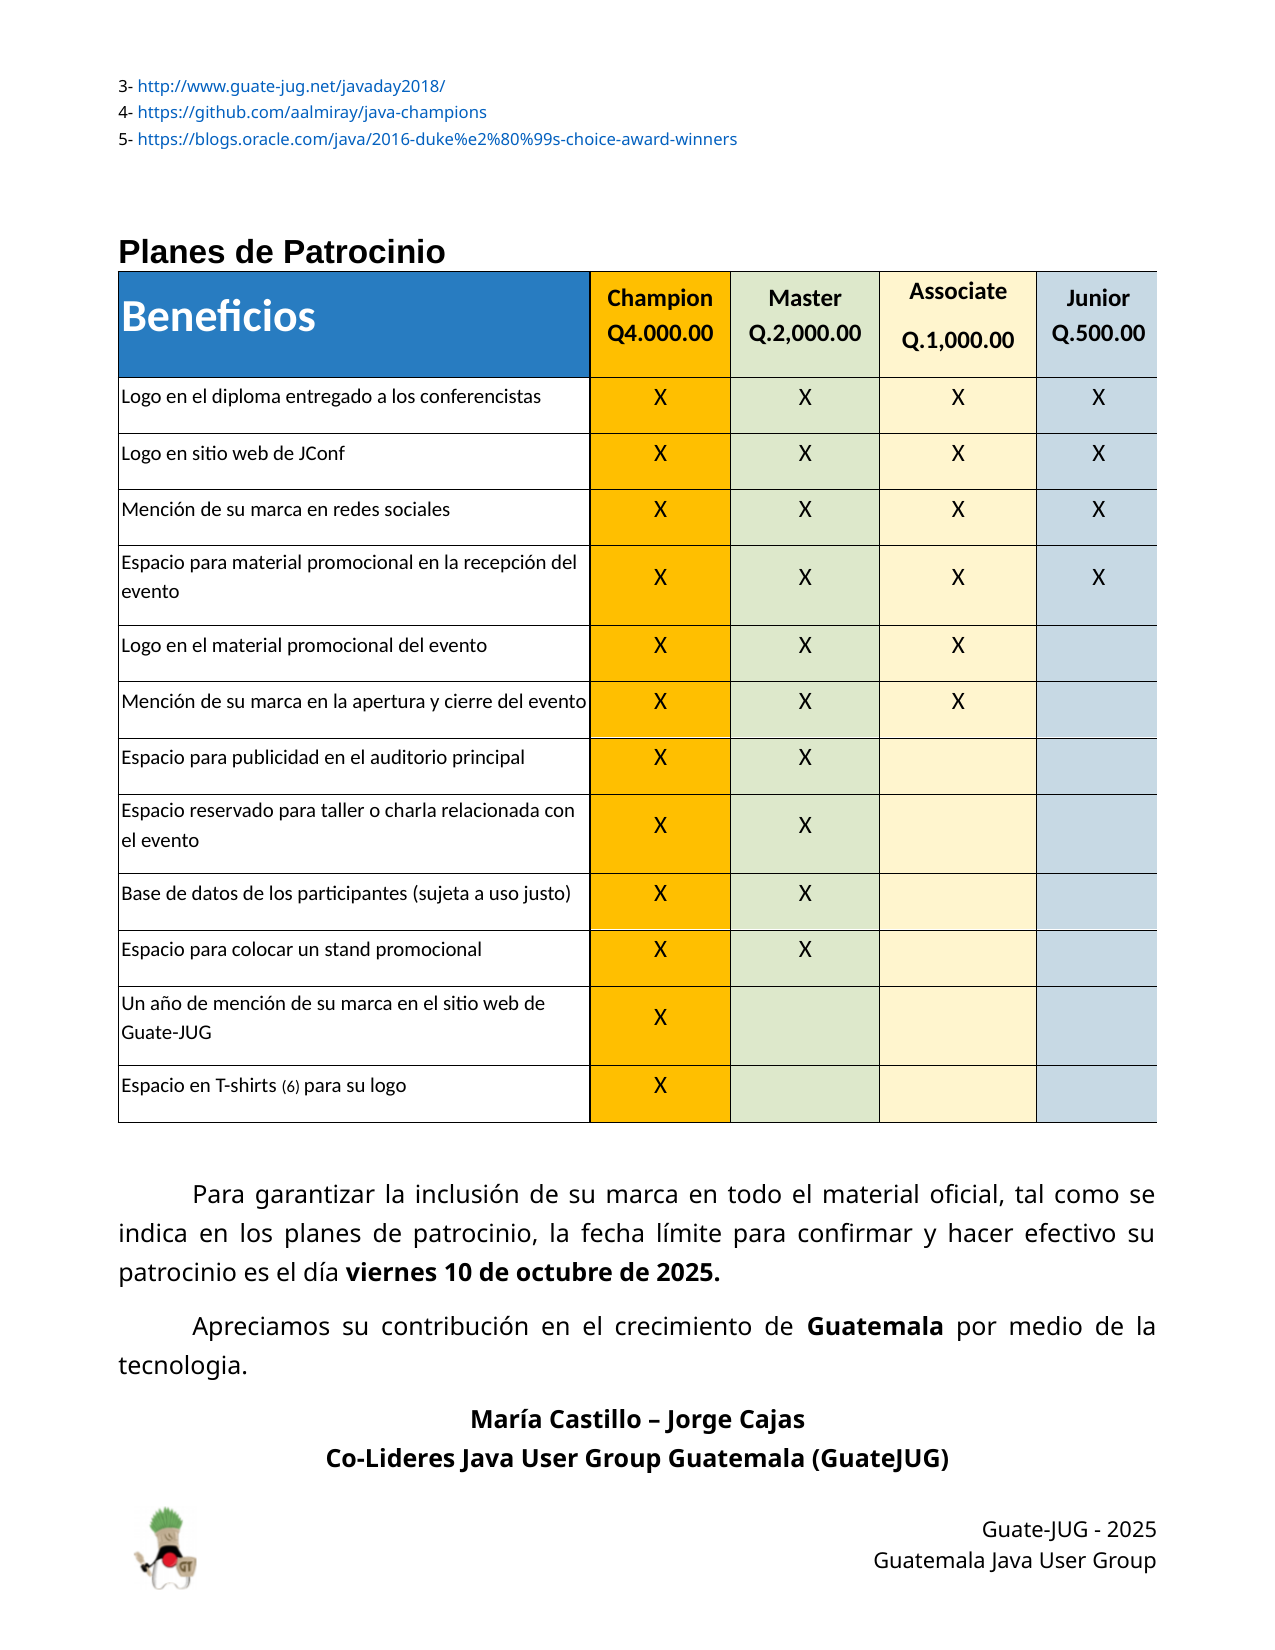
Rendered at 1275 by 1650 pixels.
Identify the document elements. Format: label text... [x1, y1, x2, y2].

table_cell X [1037, 490, 1157, 545]
table_cell Espacio para colocar un stand promocional [119, 931, 589, 986]
table_header Associate Q.1,000.00 [880, 272, 1036, 377]
table_cell X [1037, 546, 1157, 625]
table_cell X [880, 626, 1036, 681]
table_cell X [591, 874, 730, 929]
table_cell [731, 987, 879, 1065]
table_cell X [591, 987, 730, 1065]
table_header Champion Q4.000.00 [591, 272, 730, 377]
table_cell [880, 987, 1036, 1065]
table_cell X [731, 874, 879, 929]
table_cell X [880, 546, 1036, 625]
table_cell Base de datos de los participantes (sujeta a uso justo) [119, 874, 589, 929]
table_cell [1037, 987, 1157, 1065]
table_cell [880, 739, 1036, 794]
text Para garantizar la inclusión de su marca en todo el material oficial, tal como se indica en los planes de patrocinio, la fecha límite para confirmar y hacer efectivo su patrocinio es el día viernes 10 de octubre de 2025. [118, 1176, 1157, 1289]
table_cell X [591, 378, 730, 433]
table_cell X [731, 795, 879, 873]
table_cell X [591, 795, 730, 873]
table_cell X [731, 739, 879, 794]
table_cell [1037, 739, 1157, 794]
table_header Beneficios [119, 272, 589, 377]
table_cell Espacio para publicidad en el auditorio principal [119, 739, 589, 794]
table_cell [1037, 931, 1157, 986]
table_cell X [731, 626, 879, 681]
table_cell X [591, 626, 730, 681]
table_cell [731, 1066, 879, 1122]
table_cell [1037, 795, 1157, 873]
table_cell Logo en el diploma entregado a los conferencistas [119, 378, 589, 433]
table_cell X [591, 546, 730, 625]
table_cell X [591, 739, 730, 794]
table_cell X [1037, 378, 1157, 433]
table_cell X [591, 931, 730, 986]
table_cell [880, 874, 1036, 929]
table_cell X [731, 434, 879, 489]
table_cell X [731, 931, 879, 986]
table_cell X [591, 682, 730, 737]
table_cell X [591, 1066, 730, 1122]
table_cell X [880, 490, 1036, 545]
table_cell Espacio en T-shirts (6) para su logo [119, 1066, 589, 1122]
table_cell Espacio para material promocional en la recepción del evento [119, 546, 589, 625]
table_cell X [731, 546, 879, 625]
table_cell X [1037, 434, 1157, 489]
table_cell [1037, 1066, 1157, 1122]
table_cell Logo en sitio web de JConf [119, 434, 589, 489]
table_cell Espacio reservado para taller o charla relacionada con el evento [119, 795, 589, 873]
table_cell Logo en el material promocional del evento [119, 626, 589, 681]
table_cell [880, 931, 1036, 986]
table_cell [1037, 874, 1157, 929]
table_cell Mención de su marca en redes sociales [119, 490, 589, 545]
table_cell X [880, 682, 1036, 737]
table_cell X [591, 490, 730, 545]
table_cell [880, 795, 1036, 873]
table_cell X [880, 434, 1036, 489]
table_cell [1037, 626, 1157, 681]
text María Castillo – Jorge Cajas Co-Lideres Java User Group Guatemala (GuateJUG) [118, 1401, 1157, 1475]
table_cell X [731, 378, 879, 433]
text 3- http://www.guate-jug.net/javaday2018/ 4- https://github.com/aalmiray/java-champions 5- https://blogs.oracle.com/java/2016-duke%e2%80%99s-choice-award-winners [118, 75, 1157, 150]
table_header Junior Q.500.00 [1037, 272, 1157, 377]
table_cell X [880, 378, 1036, 433]
table_cell Un año de mención de su marca en el sitio web de Guate-JUG [119, 987, 589, 1065]
text Apreciamos su contribución en el crecimiento de Guatemala por medio de la tecnologia. [118, 1308, 1157, 1382]
table_cell [1037, 682, 1157, 737]
table_cell X [591, 434, 730, 489]
table_cell X [731, 490, 879, 545]
subtitle Planes de Patrocinio [118, 232, 1157, 271]
table_cell Mención de su marca en la apertura y cierre del evento [119, 682, 589, 737]
table_cell X [731, 682, 879, 737]
table_cell [880, 1066, 1036, 1122]
table_header Master Q.2,000.00 [731, 272, 879, 377]
